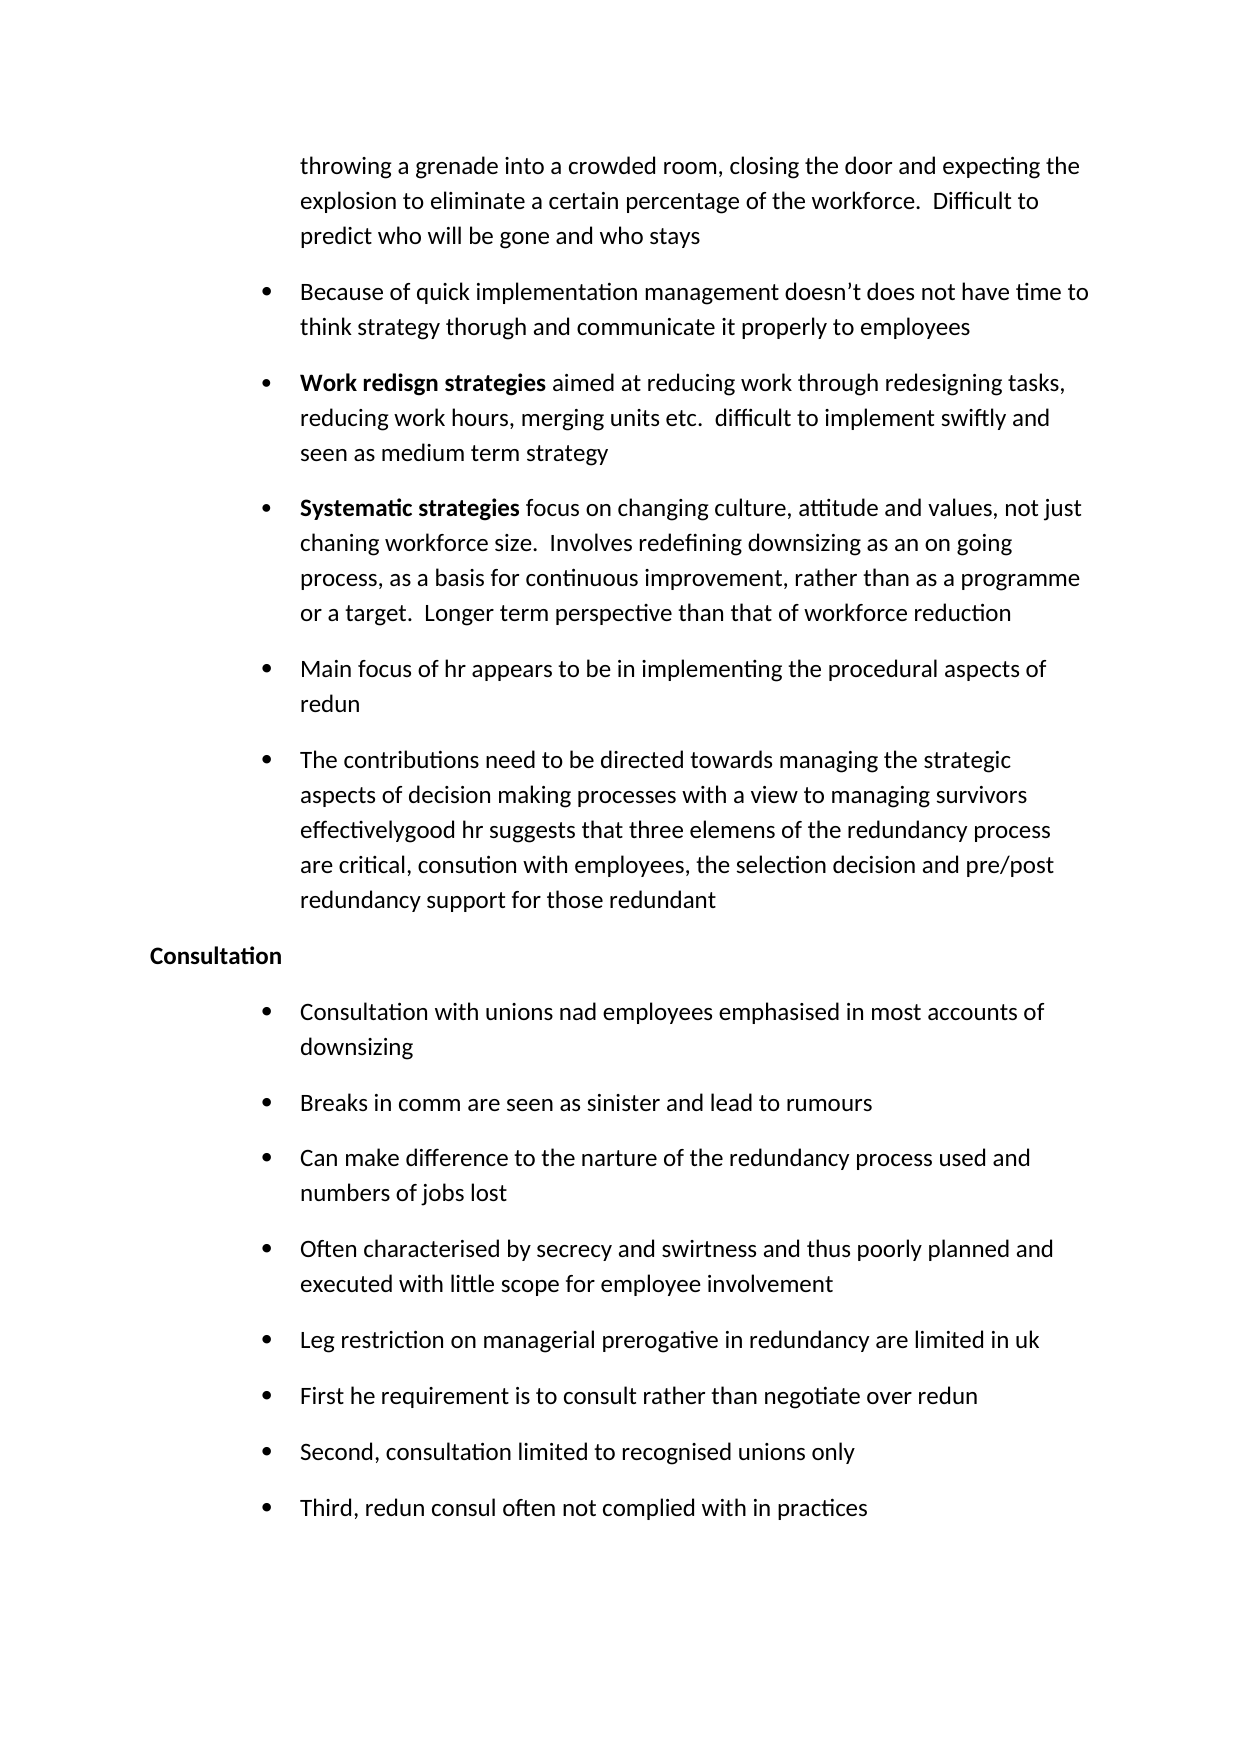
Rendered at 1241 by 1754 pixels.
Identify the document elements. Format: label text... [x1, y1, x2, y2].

list Can make difference to the narture of the redundancy process used and numbers of jobs lost [262, 1142, 1090, 1208]
list Second, consultation limited to recognised unions only [262, 1436, 1090, 1466]
list Work redisgn strategies aimed at reducing work through redesigning tasks, reducing work hours, merging units etc. difficult to implement swiftly and seen as medium term strategy [262, 367, 1090, 467]
list throwing a grenade into a crowded room, closing the door and expecting the explosion to eliminate a certain percentage of the workforce. Difficult to predict who will be gone and who stays [262, 150, 1090, 251]
list Main focus of hr appears to be in implementing the procedural aspects of redun [262, 653, 1090, 719]
list First he requirement is to consult rather than negotiate over redun [262, 1380, 1090, 1411]
list Because of quick implementation management doesn’t does not have time to think strategy thorugh and communicate it properly to employees [262, 276, 1090, 341]
list Systematic strategies focus on changing culture, attitude and values, not just chaning workforce size. Involves redefining downsizing as an on going process, as a basis for continuous improvement, rather than as a programme or a target. Longer term perspective than that of workforce reduction [262, 492, 1090, 628]
list Consultation with unions nad employees emphasised in most accounts of downsizing [262, 996, 1090, 1061]
list The contributions need to be directed towards managing the strategic aspects of decision making processes with a view to managing survivors effectivelygood hr suggests that three elemens of the redundancy process are critical, consution with employees, the selection decision and pre/post redundancy support for those redundant [262, 744, 1090, 915]
text Consultation [150, 940, 1090, 971]
list Breaks in comm are seen as sinister and lead to rumours [262, 1087, 1090, 1117]
list Leg restriction on managerial prerogative in redundancy are limited in uk [262, 1324, 1090, 1355]
list Often characterised by secrecy and swirtness and thus poorly planned and executed with little scope for employee involvement [262, 1233, 1090, 1299]
list Third, redun consul often not complied with in practices [262, 1492, 1090, 1522]
